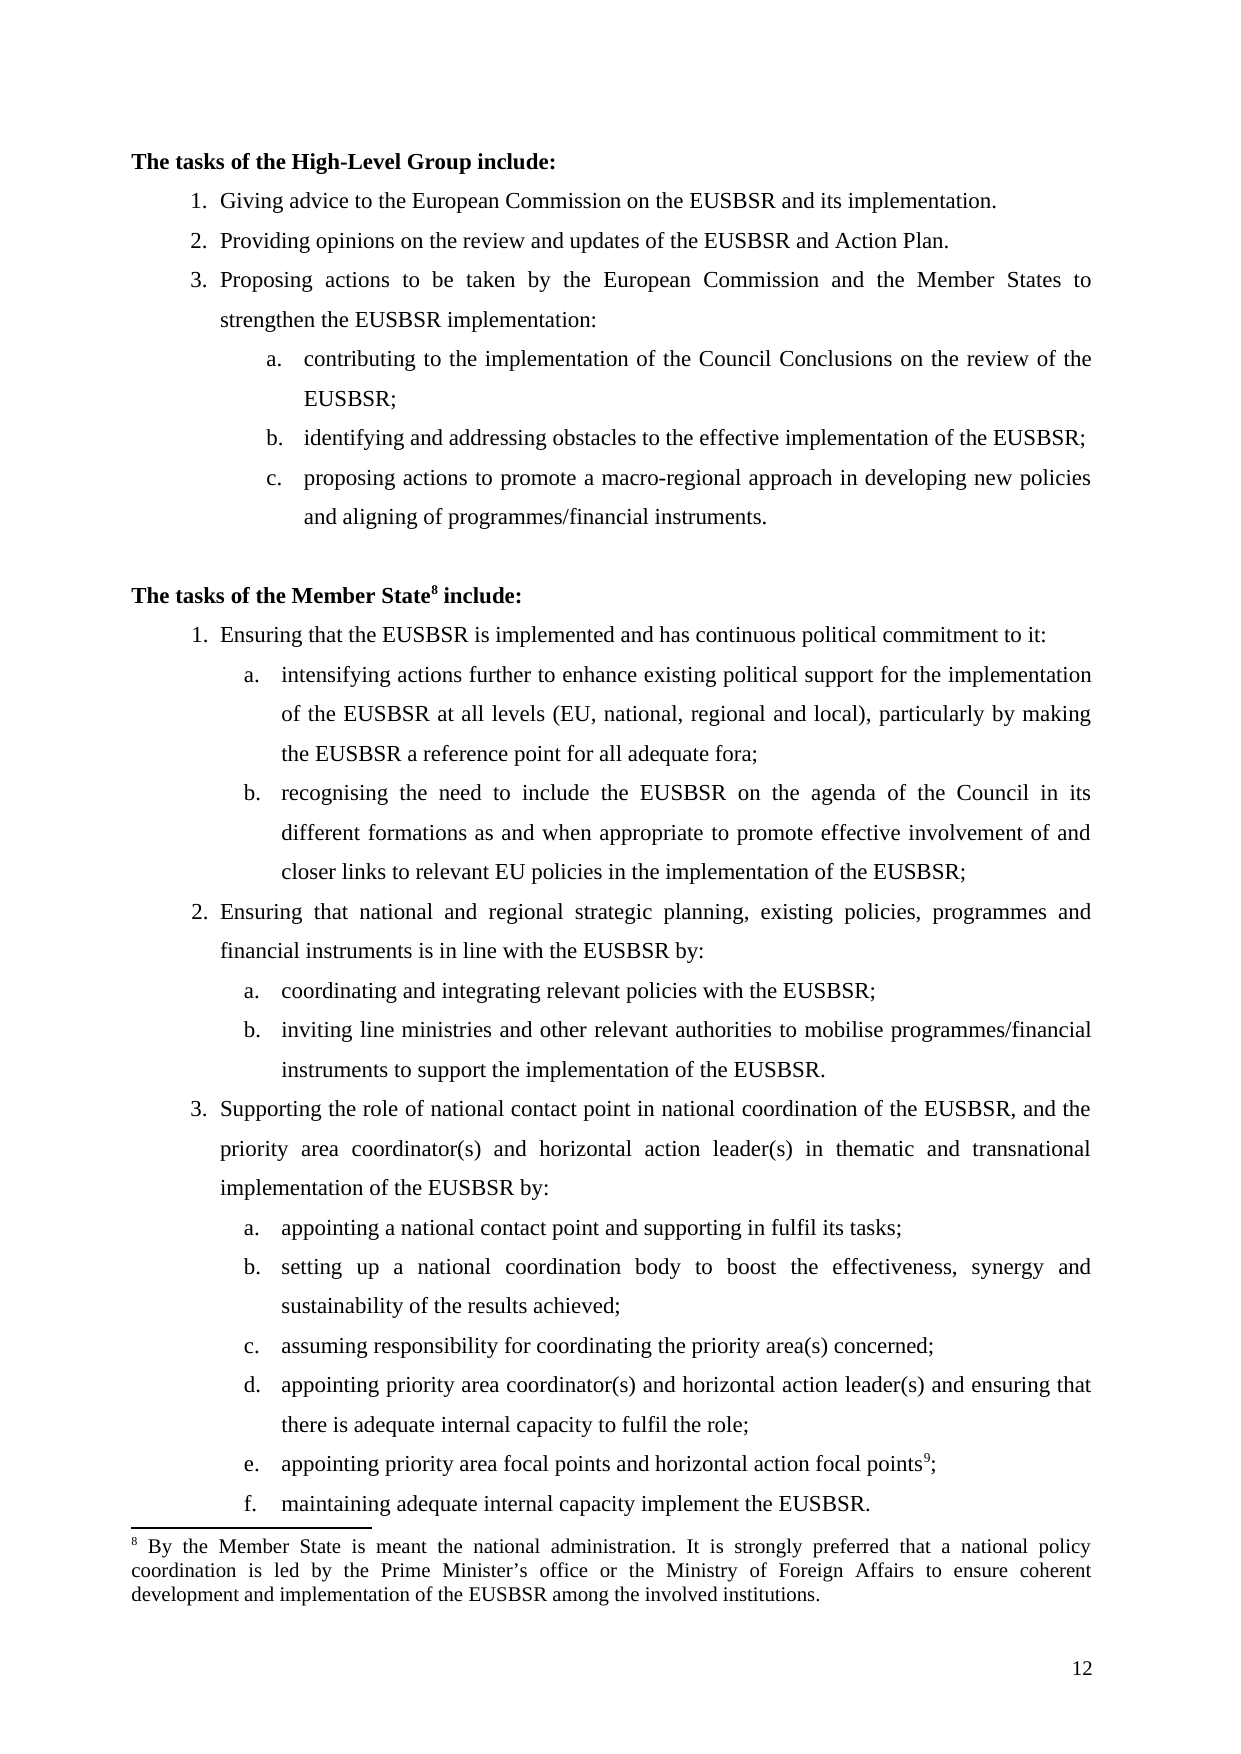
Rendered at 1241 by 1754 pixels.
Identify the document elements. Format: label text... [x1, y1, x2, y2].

text The tasks of the High-Level Group include: [131, 148, 1092, 174]
list recognising the need to include the EUSBSR on the agenda of the Council in its different formations as and when appropriate to promote effective involvement of and closer links to relevant EU policies in the implementation of the EUSBSR; [244, 779, 1092, 885]
text The tasks of the Member State include: [131, 582, 1092, 608]
list proposing actions to promote a macro-regional approach in developing new policies and aligning of programmes/financial instruments. [266, 463, 1092, 529]
list inviting line ministries and other relevant authorities to mobilise programmes/financial instruments to support the implementation of the EUSBSR. [244, 1016, 1092, 1082]
list Ensuring that national and regional strategic planning, existing policies, programmes and financial instruments is in line with the EUSBSR by: [191, 898, 1092, 964]
list Giving advice to the European Commission on the EUSBSR and its implementation. [190, 187, 1092, 213]
list Providing opinions on the review and updates of the EUSBSR and Action Plan. [190, 227, 1092, 253]
list appointing priority area focal points and horizontal action focal points; [244, 1451, 1092, 1477]
list assuming responsibility for coordinating the priority area(s) concerned; [244, 1332, 1092, 1358]
list intensifying actions further to enhance existing political support for the implementation of the EUSBSR at all levels (EU, national, regional and local), particularly by making the EUSBSR a reference point for all adequate fora; [244, 661, 1092, 766]
list Supporting the role of national contact point in national coordination of the EUSBSR, and the priority area coordinator(s) and horizontal action leader(s) in thematic and transnational implementation of the EUSBSR by: [190, 1095, 1092, 1201]
list appointing priority area coordinator(s) and horizontal action leader(s) and ensuring that there is adequate internal capacity to fulfil the role; [244, 1372, 1092, 1437]
list appointing a national contact point and supporting in fulfil its tasks; [244, 1214, 1092, 1240]
text By the Member State is meant the national administration. It is strongly preferred that a national policy coordination is led by the Prime Minister’s office or the Ministry of Foreign Affairs to ensure coherent development and implementation of the EUSBSR among the involved institutions. [131, 1534, 1092, 1606]
list contributing to the implementation of the Council Conclusions on the review of the EUSBSR; [266, 345, 1092, 411]
list maintaining adequate internal capacity implement the EUSBSR. [244, 1490, 1092, 1516]
list Ensuring that the EUSBSR is implemented and has continuous political commitment to it: [191, 621, 1092, 648]
list setting up a national coordination body to boost the effectiveness, synergy and sustainability of the results achieved; [244, 1253, 1092, 1319]
list identifying and addressing obstacles to the effective implementation of the EUSBSR; [266, 424, 1092, 450]
list Proposing actions to be taken by the European Commission and the Member States to strengthen the EUSBSR implementation: [190, 266, 1092, 332]
list coordinating and integrating relevant policies with the EUSBSR; [244, 977, 1092, 1003]
